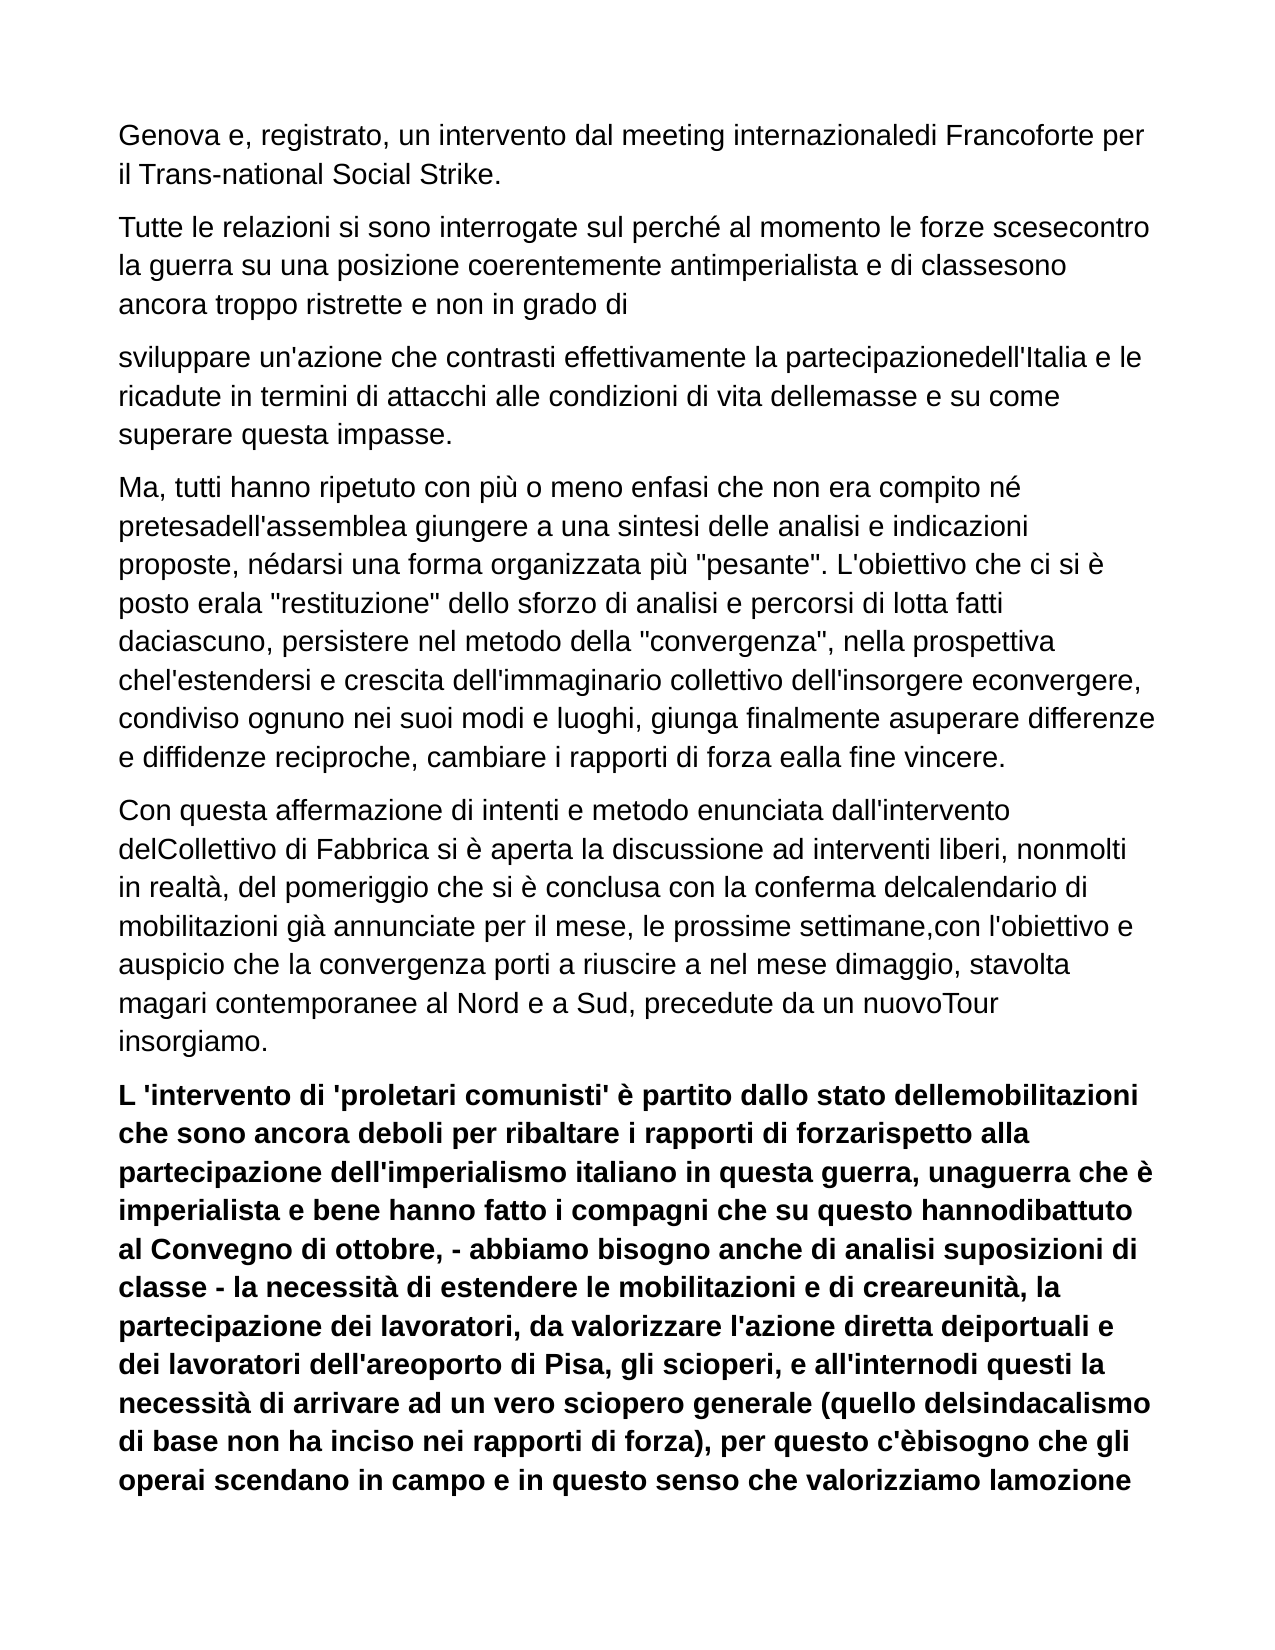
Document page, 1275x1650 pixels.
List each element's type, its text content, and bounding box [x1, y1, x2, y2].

text Genova e, registrato, un intervento dal meeting internazionaledi Francoforte per il Trans-national Social Strike. [118, 118, 1157, 190]
text L 'intervento di 'proletari comunisti' è partito dallo stato dellemobilitazioni che sono ancora deboli per ribaltare i rapporti di forzarispetto alla partecipazione dell'imperialismo italiano in questa guerra, unaguerra che è imperialista e bene hanno fatto i compagni che su questo hannodibattuto al Convegno di ottobre, - abbiamo bisogno anche di analisi suposizioni di classe - la necessità di estendere le mobilitazioni e di creareunità, la partecipazione dei lavoratori, da valorizzare l'azione diretta deiportuali e dei lavoratori dell'areoporto di Pisa, gli scioperi, e all'internodi questi la necessità di arrivare ad un vero sciopero generale (quello delsindacalismo di base non ha inciso nei rapporti di forza), per questo c'èbisogno che gli operai scendano in campo e in questo senso che valorizziamo lamozione [118, 1077, 1157, 1496]
text Ma, tutti hanno ripetuto con più o meno enfasi che non era compito né pretesadell'assemblea giungere a una sintesi delle analisi e indicazioni proposte, nédarsi una forma organizzata più "pesante". L'obiettivo che ci si è posto erala "restituzione" dello sforzo di analisi e percorsi di lotta fatti daciascuno, persistere nel metodo della "convergenza", nella prospettiva chel'estendersi e crescita dell'immaginario collettivo dell'insorgere econvergere, condiviso ognuno nei suoi modi e luoghi, giunga finalmente asuperare differenze e diffidenze reciproche, cambiare i rapporti di forza ealla fine vincere. [118, 470, 1157, 773]
text Tutte le relazioni si sono interrogate sul perché al momento le forze scesecontro la guerra su una posizione coerentemente antimperialista e di classesono ancora troppo ristrette e non in grado di [118, 210, 1157, 320]
text sviluppare un'azione che contrasti effettivamente la partecipazionedell'Italia e le ricadute in termini di attacchi alle condizioni di vita dellemasse e su come superare questa impasse. [118, 340, 1157, 451]
text Con questa affermazione di intenti e metodo enunciata dall'intervento delCollettivo di Fabbrica si è aperta la discussione ad interventi liberi, nonmolti in realtà, del pomeriggio che si è conclusa con la conferma delcalendario di mobilitazioni già annunciate per il mese, le prossime settimane,con l'obiettivo e auspicio che la convergenza porti a riuscire a nel mese dimaggio, stavolta magari contemporanee al Nord e a Sud, precedute da un nuovoTour insorgiamo. [118, 793, 1157, 1058]
